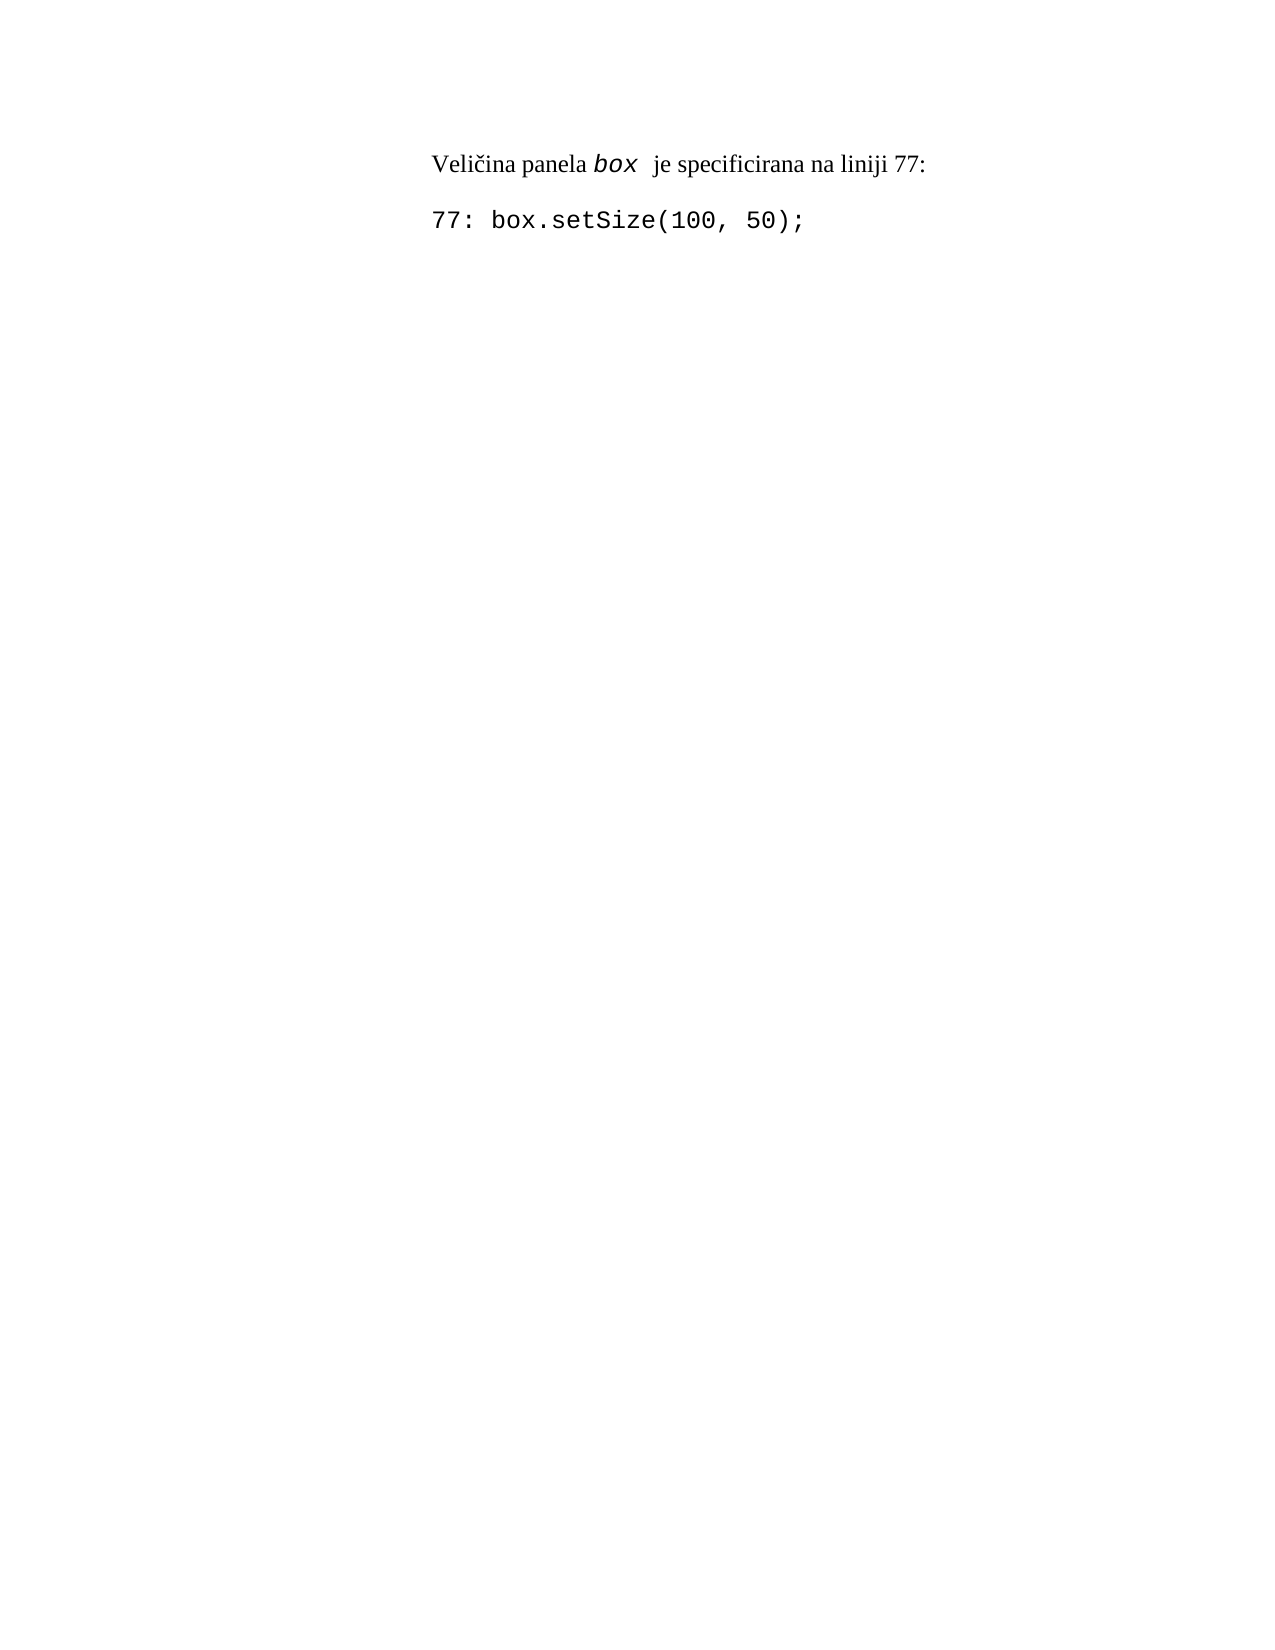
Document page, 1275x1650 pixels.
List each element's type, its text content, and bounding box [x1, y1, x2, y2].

table_header Veličina panela box je specificirana na liniji 77: [424, 150, 1145, 180]
table_header 77: box.setSize(100, 50); [424, 208, 1145, 236]
table_header [180, 208, 424, 236]
table_header [180, 150, 424, 180]
